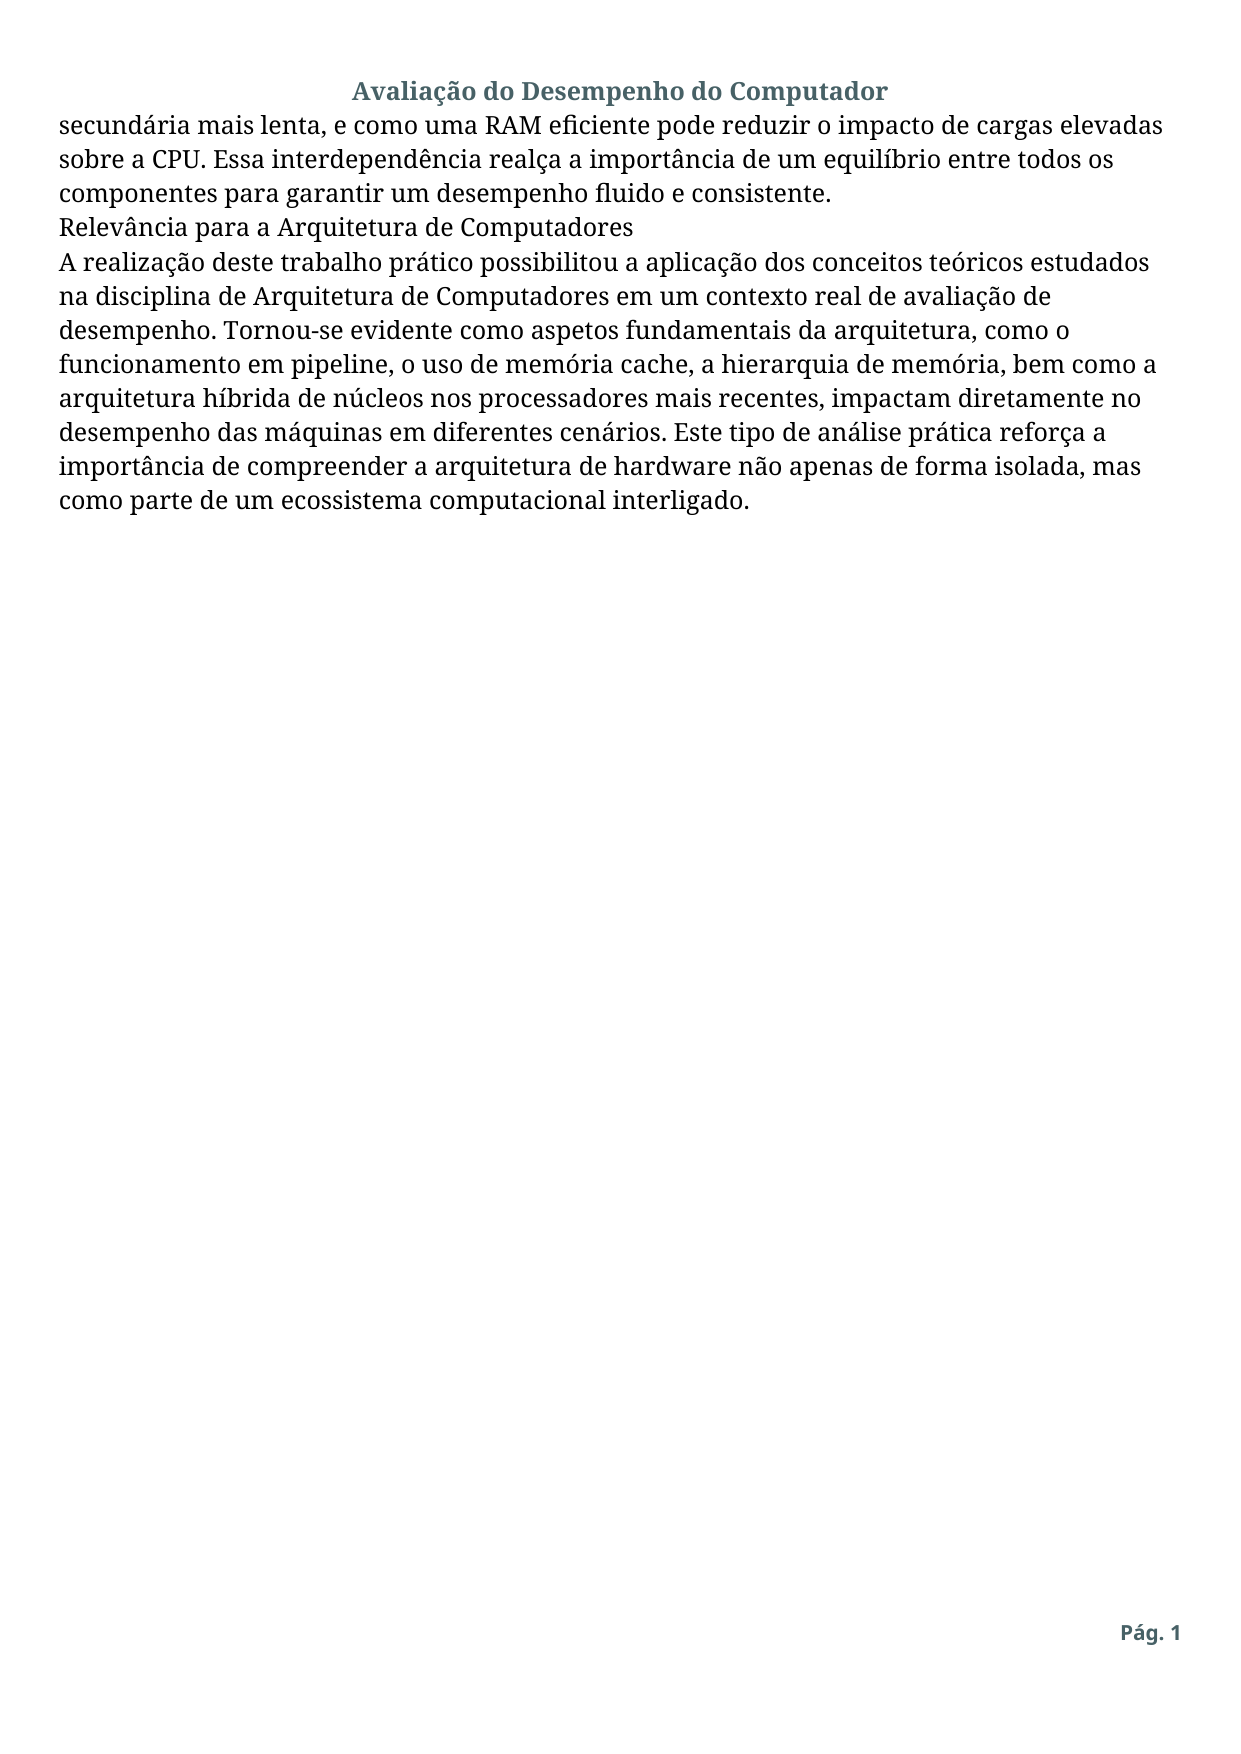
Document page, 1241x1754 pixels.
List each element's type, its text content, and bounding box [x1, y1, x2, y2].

text secundária mais lenta, e como uma RAM eficiente pode reduzir o impacto de cargas elevadas sobre a CPU. Essa interdependência realça a importância de um equilíbrio entre todos os componentes para garantir um desempenho fluido e consistente. [58, 108, 1182, 210]
text Relevância para a Arquitetura de Computadores A realização deste trabalho prático possibilitou a aplicação dos conceitos teóricos estudados na disciplina de Arquitetura de Computadores em um contexto real de avaliação de desempenho. Tornou-se evidente como aspetos fundamentais da arquitetura, como o funcionamento em pipeline, o uso de memória cache, a hierarquia de memória, bem como a arquitetura híbrida de núcleos nos processadores mais recentes, impactam diretamente no desempenho das máquinas em diferentes cenários. Este tipo de análise prática reforça a importância de compreender a arquitetura de hardware não apenas de forma isolada, mas como parte de um ecossistema computacional interligado. [58, 210, 1182, 517]
